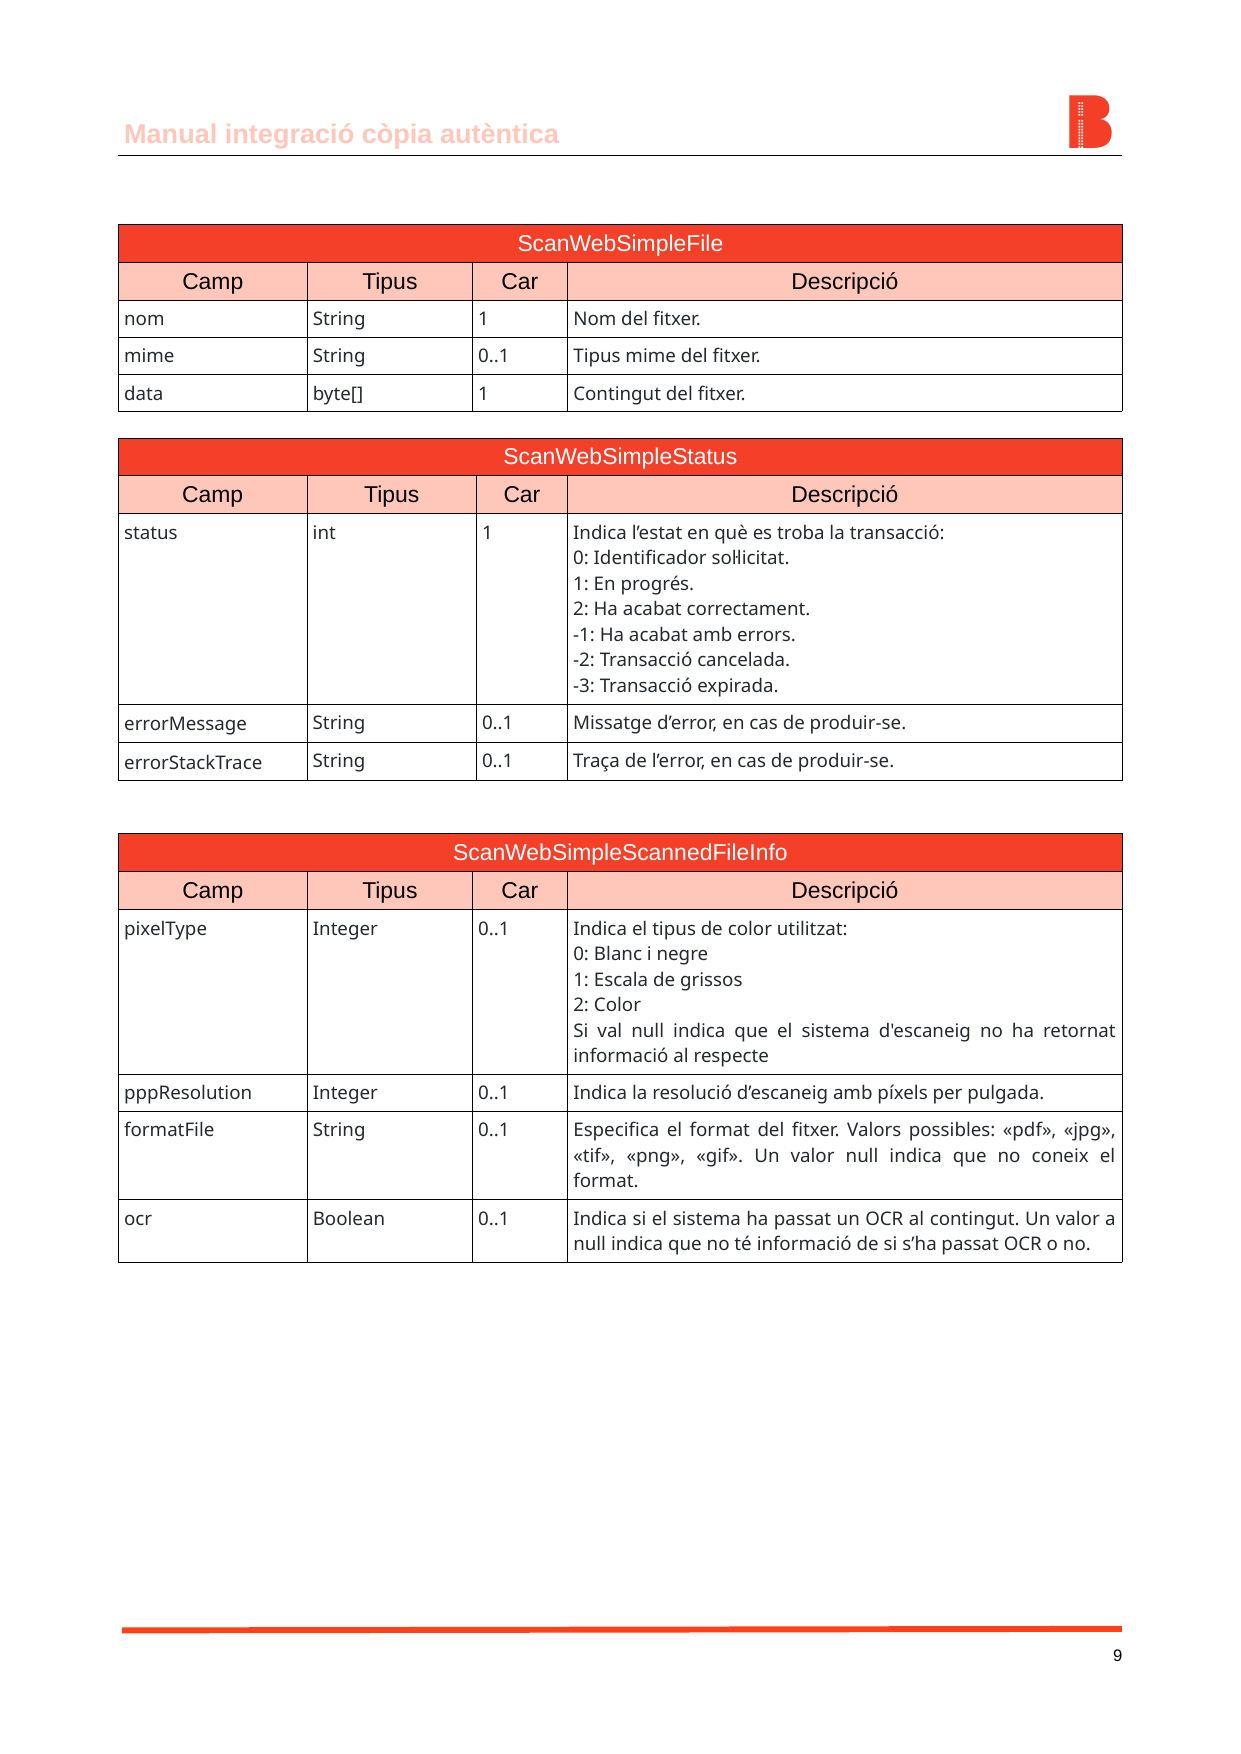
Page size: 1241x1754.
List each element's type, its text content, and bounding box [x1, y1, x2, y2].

table_cell Camp [119, 872, 307, 909]
table_cell String [308, 301, 472, 337]
table_cell String [308, 338, 472, 374]
table_cell Indica si el sistema ha passat un OCR al contingut. Un valor a null indica que no té informació de si s’ha passat OCR o no. [568, 1200, 1122, 1262]
table_cell pppResolution [119, 1075, 307, 1111]
table_cell mime [119, 338, 307, 374]
table_cell 1 [477, 514, 567, 703]
table_cell Boolean [308, 1200, 472, 1262]
table_cell data [119, 375, 307, 411]
table_cell Missatge d’error, en cas de produir-se. [568, 705, 1122, 742]
table_cell int [308, 514, 476, 703]
table_cell Tipus [308, 872, 472, 909]
picture [1063, 94, 1117, 150]
table_cell Integer [308, 1075, 472, 1111]
table_cell 0..1 [477, 705, 567, 742]
table_cell String [308, 1112, 472, 1199]
table_cell nom [119, 301, 307, 337]
table_cell Descripció [568, 872, 1122, 909]
table_cell Especifica el format del fitxer. Valors possibles: «pdf», «jpg», «tif», «png», «gif». Un valor null indica que no coneix el format. [568, 1112, 1122, 1199]
table_cell 1 [473, 375, 567, 411]
table_cell formatFile [119, 1112, 307, 1199]
table_cell Tipus [308, 476, 476, 513]
table_cell 1 [473, 301, 567, 337]
table_cell 0..1 [477, 743, 567, 780]
table_cell Traça de l’error, en cas de produir-se. [568, 743, 1122, 780]
table_cell 0..1 [473, 1112, 567, 1199]
table_cell ocr [119, 1200, 307, 1262]
table_cell Contingut del fitxer. [568, 375, 1122, 411]
table_cell Descripció [568, 476, 1122, 513]
table_cell Camp [119, 263, 307, 300]
table_cell byte[] [308, 375, 472, 411]
table_cell Integer [308, 910, 472, 1074]
table_cell Indica l’estat en què es troba la transacció: 0: Identificador sol·licitat. 1: En progrés. 2: Ha acabat correctament. -1: Ha acabat amb errors. -2: Transacció cancelada. -3: Transacció expirada. [568, 514, 1122, 703]
table_header ScanWebSimpleStatus [119, 439, 1122, 475]
table_cell errorStackTrace [119, 743, 307, 780]
table_cell pixelType [119, 910, 307, 1074]
table_cell Car [473, 263, 567, 300]
table_header ScanWebSimpleScannedFileInfo [119, 834, 1122, 871]
table_cell Indica la resolució d’escaneig amb píxels per pulgada. [568, 1075, 1122, 1111]
table_cell 0..1 [473, 1200, 567, 1262]
table_cell status [119, 514, 307, 703]
table_cell Nom del fitxer. [568, 301, 1122, 337]
table_cell Indica el tipus de color utilitzat: 0: Blanc i negre 1: Escala de grissos 2: Color Si val null indica que el sistema d'escaneig no ha retornat informació al respecte [568, 910, 1122, 1074]
table_cell 0..1 [473, 1075, 567, 1111]
table_header ScanWebSimpleFile [119, 225, 1122, 262]
table_cell Camp [119, 476, 307, 513]
table_cell Car [477, 476, 567, 513]
table_cell Car [473, 872, 567, 909]
table_cell Tipus mime del fitxer. [568, 338, 1122, 374]
table_cell 0..1 [473, 338, 567, 374]
table_cell String [308, 743, 476, 780]
table_cell 0..1 [473, 910, 567, 1074]
table_cell Tipus [308, 263, 472, 300]
table_cell Descripció [568, 263, 1122, 300]
table_cell errorMessage [119, 705, 307, 742]
table_cell String [308, 705, 476, 742]
